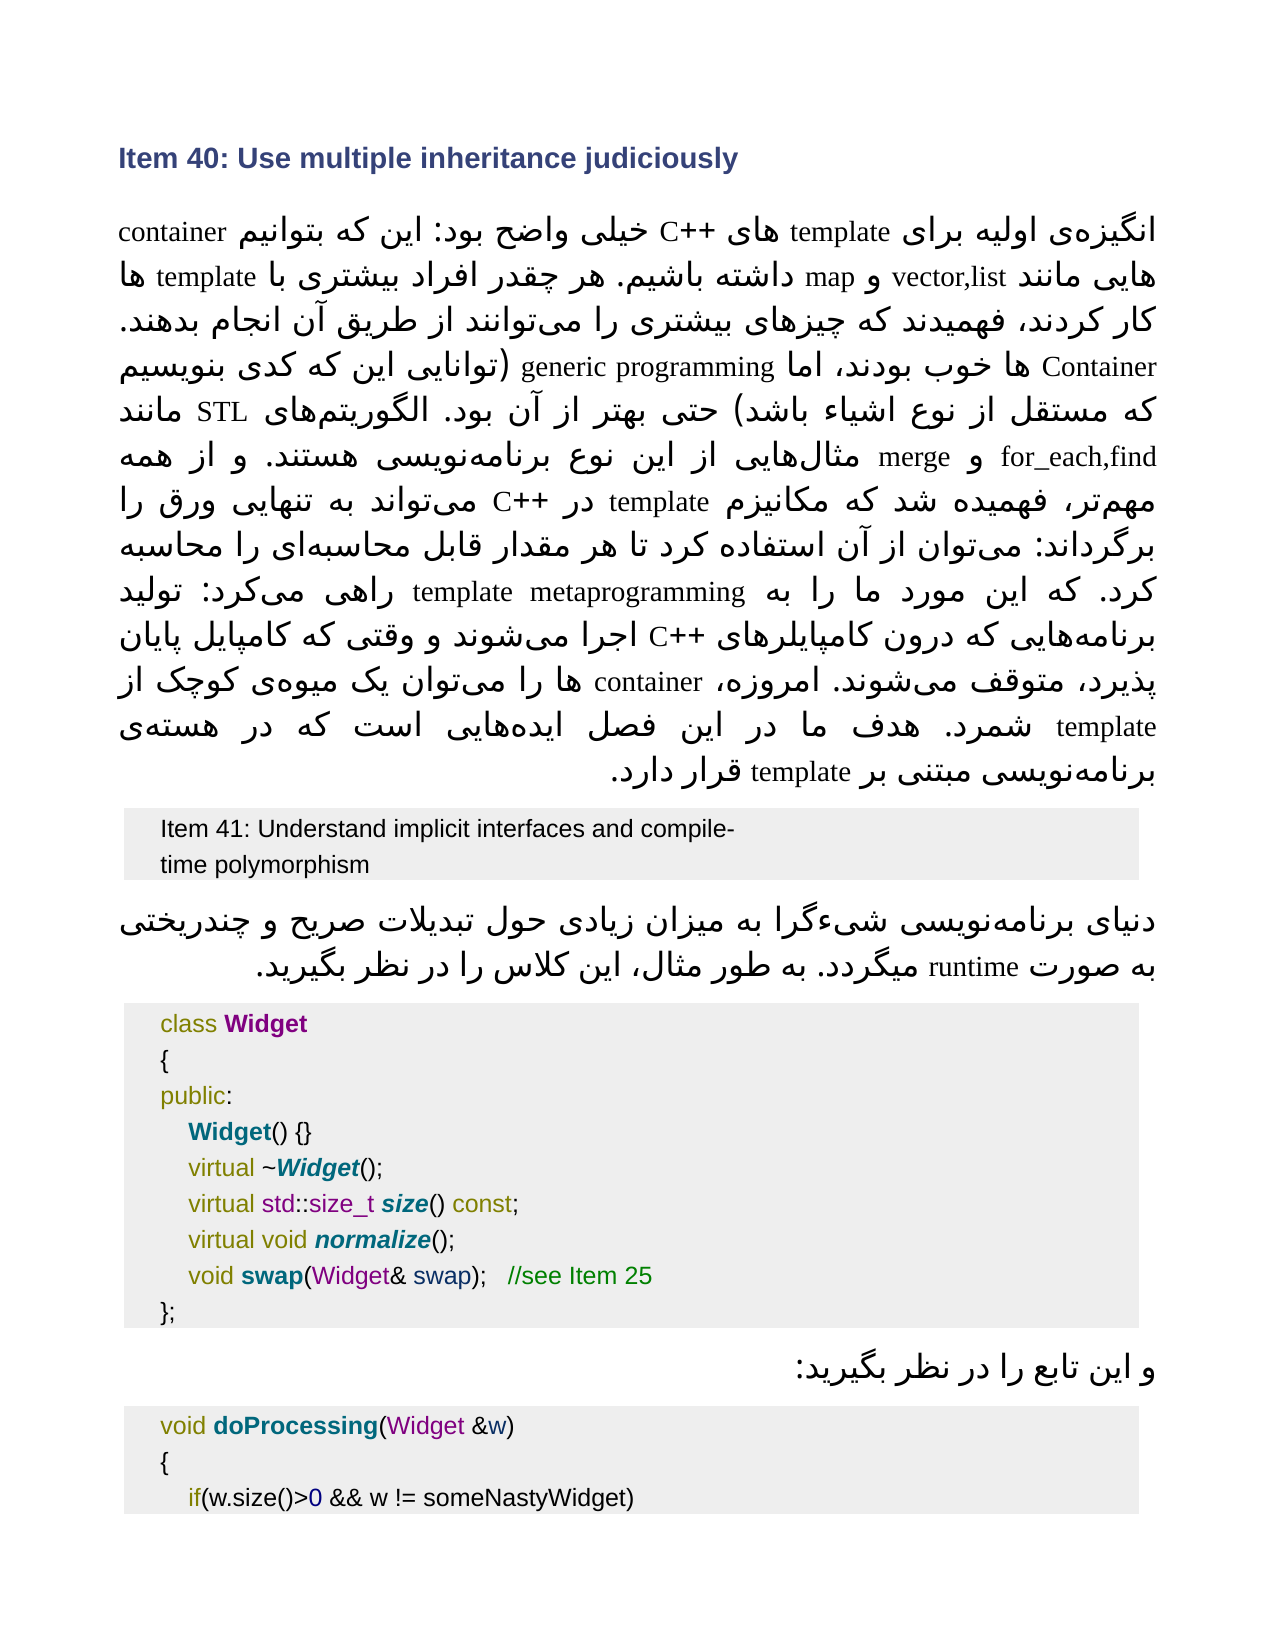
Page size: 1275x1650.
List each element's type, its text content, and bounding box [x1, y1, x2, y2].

text Widget() {} [124, 1111, 1139, 1147]
text if(w.size()>0 && w != someNastyWidget) [124, 1478, 1139, 1514]
subtitle Item 40: Use multiple inheritance judiciously [118, 133, 1157, 178]
text virtual ~Widget(); [124, 1147, 1139, 1183]
text دنیای برنامه‌نویسی شیءگرا به میزان زیادی حول تبدیلات صریح و چندریختی به صورت runtime میگردد. به طور مثال، این کلاس را در نظر بگیرید. [118, 895, 1157, 985]
text { [124, 1039, 1139, 1075]
text void swap(Widget& swap); //see Item 25 [124, 1256, 1139, 1292]
text class Widget [124, 1003, 1139, 1039]
text Item 41: Understand implicit interfaces and compile- [124, 808, 1139, 844]
text }; [124, 1292, 1139, 1328]
text انگیزه‌ی اولیه برای template های ++C خیلی واضح بود: این که بتوانیم container هایی مانند vector,list و map داشته باشیم. هر چقدر افراد بیشتری با template ها کار کردند، فهمیدند که چیز‌های بیشتری را می‌توانند از طریق آن انجام بدهند. Container ها خوب بودند، اما generic programming (توانایی این که کدی بنویسیم که مستقل از نوع اشیاء باشد) حتی بهتر از آن بود. الگوریتم‌های STL مانند for_each,find و merge مثال‌هایی از این نوع برنامه‌نویسی هستند. و از همه‌ مهم‌تر، فهمیده شد که مکانیزم template در ++C می‌تواند به تنهایی ورق را برگرداند: می‌توان از آن استفاده کرد تا هر مقدار قابل محاسبه‌ای را محاسبه کرد. که این مورد ما را به template metaprogramming راهی می‌کرد: تولید برنامه‌هایی که درون کامپایلر‌های ++C اجرا می‌شوند و وقتی که کامپایل پایان پذیرد، متوقف می‌شوند. امروزه، container ها را می‌توان یک میوه‌ی کوچک از template شمرد. هدف ما در این فصل ایده‌هایی است که در هسته‌ی برنامه‌نویسی مبتنی بر template قرار دارد. [118, 205, 1157, 790]
text public: [124, 1075, 1139, 1111]
text void doProcessing(Widget &w) [124, 1406, 1139, 1442]
text { [124, 1442, 1139, 1478]
text و این تابع را در نظر بگیرید: [118, 1343, 1157, 1388]
text virtual void normalize(); [124, 1219, 1139, 1256]
text time polymorphism [124, 844, 1139, 880]
text virtual std::size_t size() const; [124, 1183, 1139, 1219]
